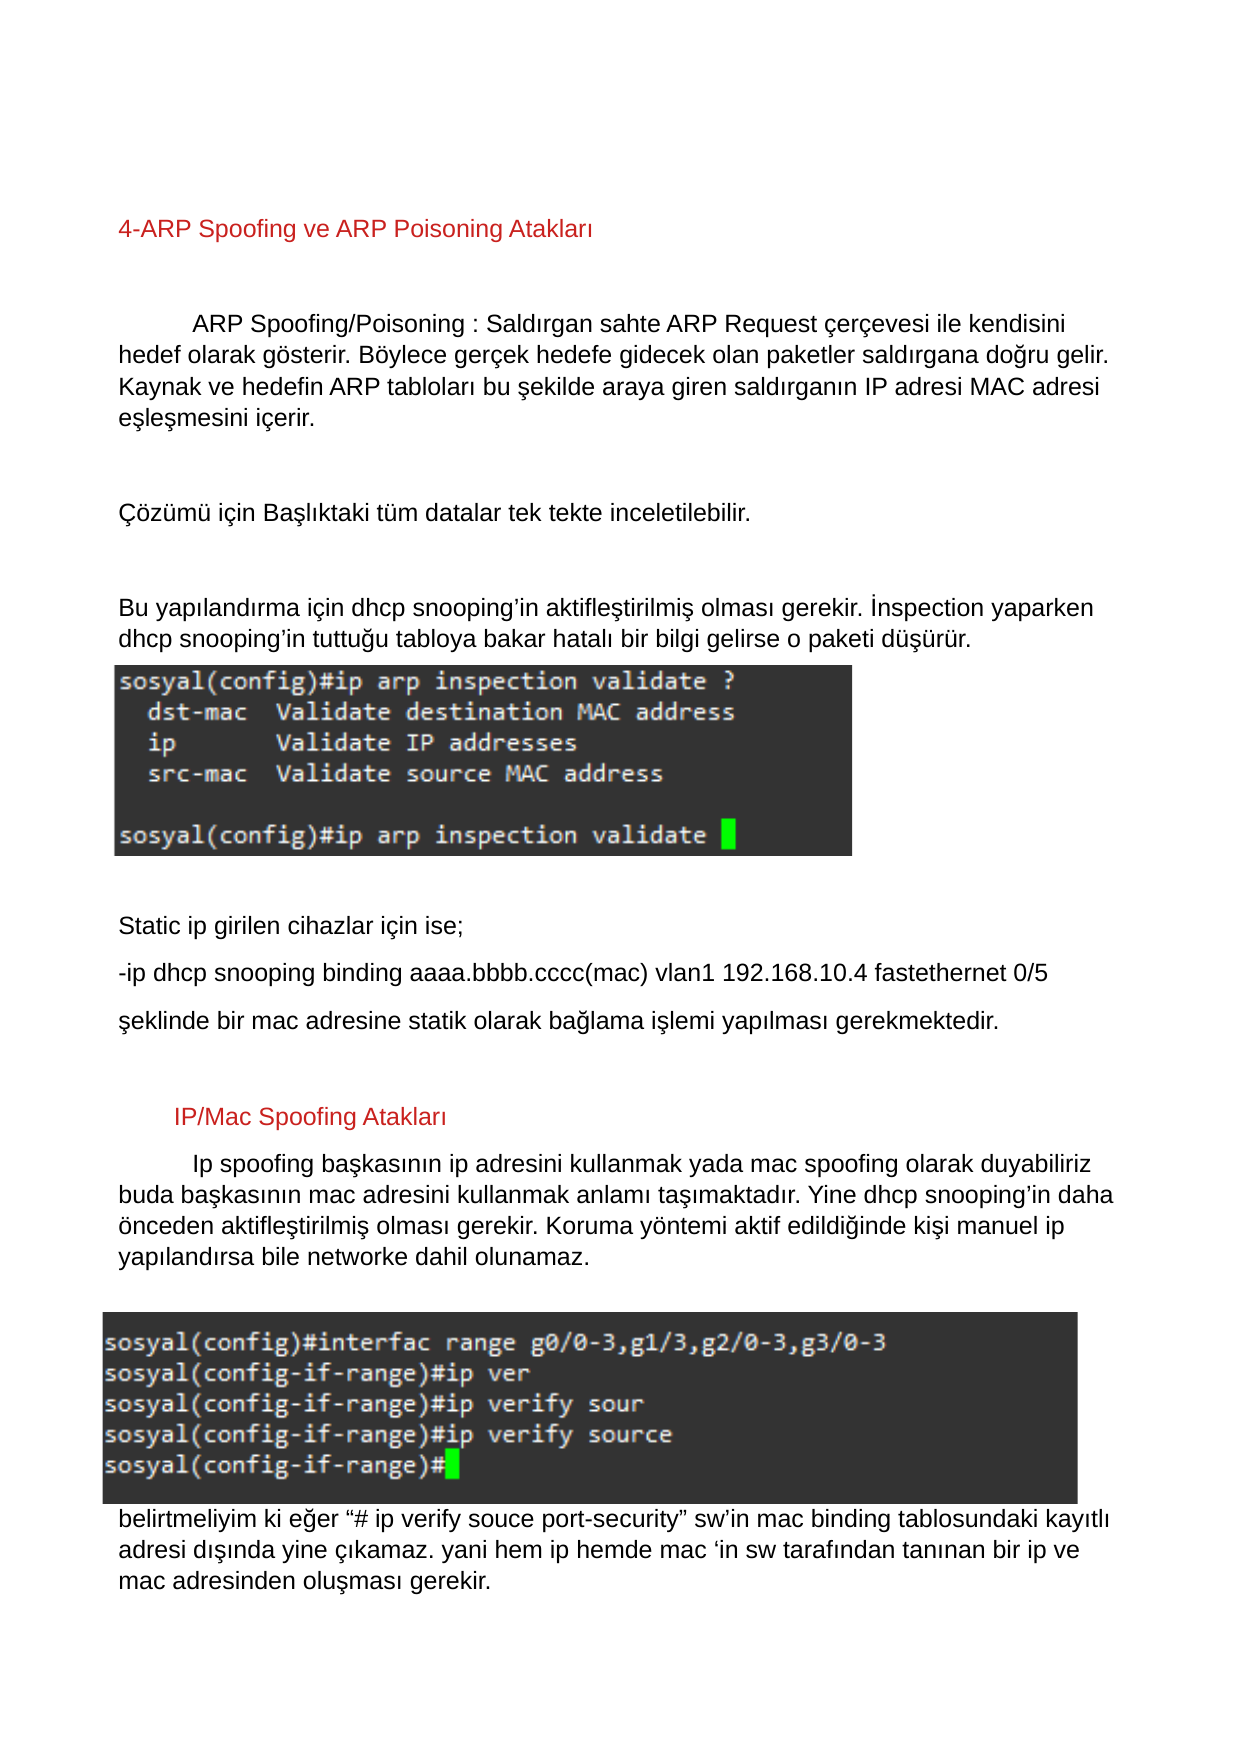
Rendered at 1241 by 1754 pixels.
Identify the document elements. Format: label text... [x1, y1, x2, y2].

text -ip dhcp snooping binding aaaa.bbbb.cccc(mac) vlan1 192.168.10.4 fastethernet 0/5 [118, 958, 1122, 987]
text ARP Spoofing/Poisoning : Saldırgan sahte ARP Request çerçevesi ile kendisini hedef olarak gösterir. Böylece gerçek hedefe gidecek olan paketler saldırgana doğru gelir. Kaynak ve hedefin ARP tabloları bu şekilde araya giren saldırganın IP adresi MAC adresi eşleşmesini içerir. [118, 309, 1122, 431]
text belirtmeliyim ki eğer “# ip verify souce port-security” sw’in mac binding tablosundaki kayıtlı adresi dışında yine çıkamaz. yani hem ip hemde mac ‘in sw tarafından tanınan bir ip ve mac adresinden oluşması gerekir. [118, 1357, 1122, 1594]
text Çözümü için Başlıktaki tüm datalar tek tekte inceletilebilir. [118, 498, 1122, 527]
text Bu yapılandırma için dhcp snooping’in aktifleştirilmiş olması gerekir. İnspection yaparken dhcp snooping’in tuttuğu tabloya bakar hatalı bir bilgi gelirse o paketi düşürür. [118, 593, 1122, 653]
text 4-ARP Spoofing ve ARP Poisoning Atakları [118, 213, 1122, 242]
text Static ip girilen cihazlar için ise; [118, 911, 1122, 939]
text şeklinde bir mac adresine statik olarak bağlama işlemi yapılması gerekmektedir. [118, 1006, 1122, 1035]
picture [113, 665, 853, 856]
text IP/Mac Spoofing Atakları [118, 1102, 1122, 1130]
picture [102, 1312, 1078, 1504]
text Ip spoofing başkasının ip adresini kullanmak yada mac spoofing olarak duyabiliriz buda başkasının mac adresini kullanmak anlamı taşımaktadır. Yine dhcp snooping’in daha önceden aktifleştirilmiş olması gerekir. Koruma yöntemi aktif edildiğinde kişi manuel ip yapılandırsa bile networke dahil olunamaz. [118, 1149, 1122, 1271]
